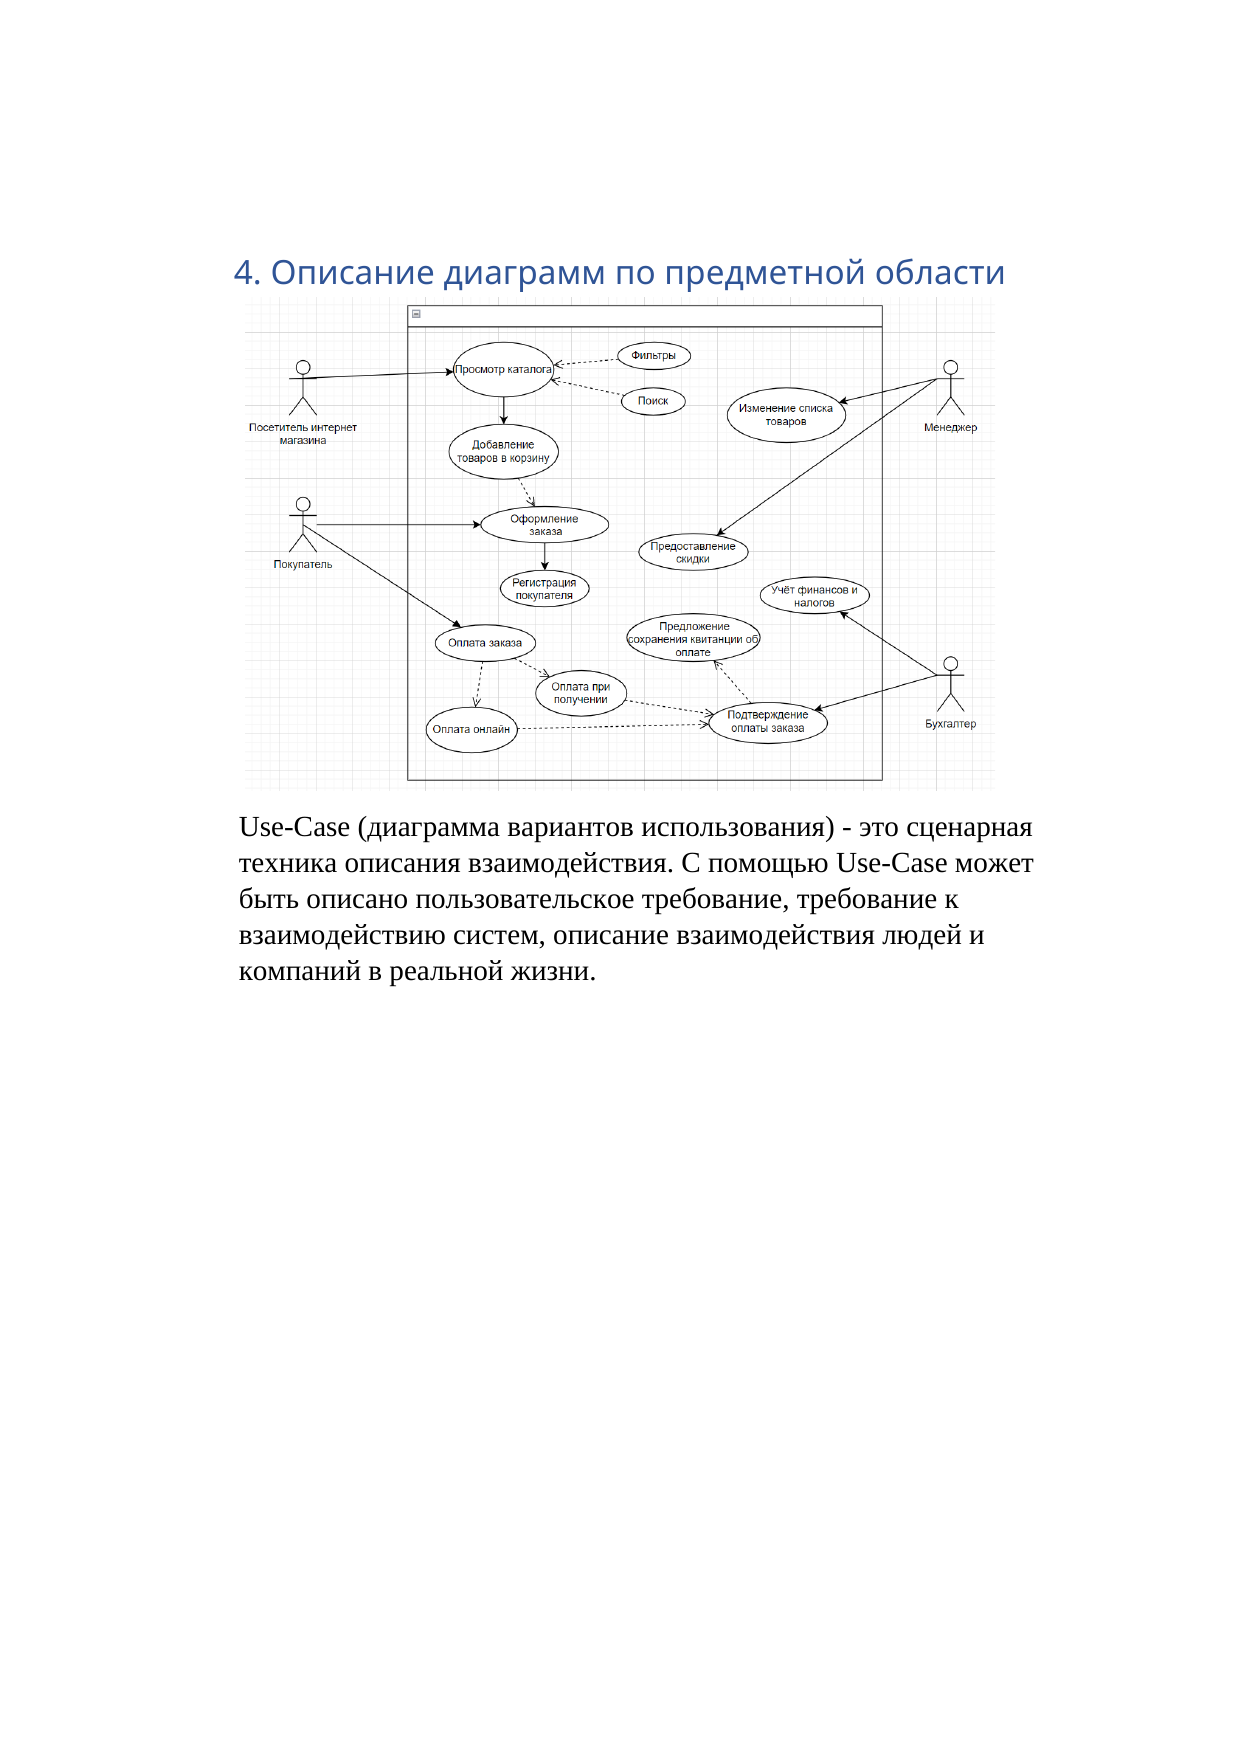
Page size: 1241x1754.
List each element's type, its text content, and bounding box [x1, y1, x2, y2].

text Use-Сase (диаграмма вариантов использования) - это сценарная техника описания взаимодействия. С помощью Use-Case может быть описано пользовательское требование, требование к взаимодействию систем, описание взаимодействия людей и компаний в реальной жизни. [238, 809, 1090, 986]
subtitle 4. Описание диаграмм по предметной области [150, 248, 1090, 294]
